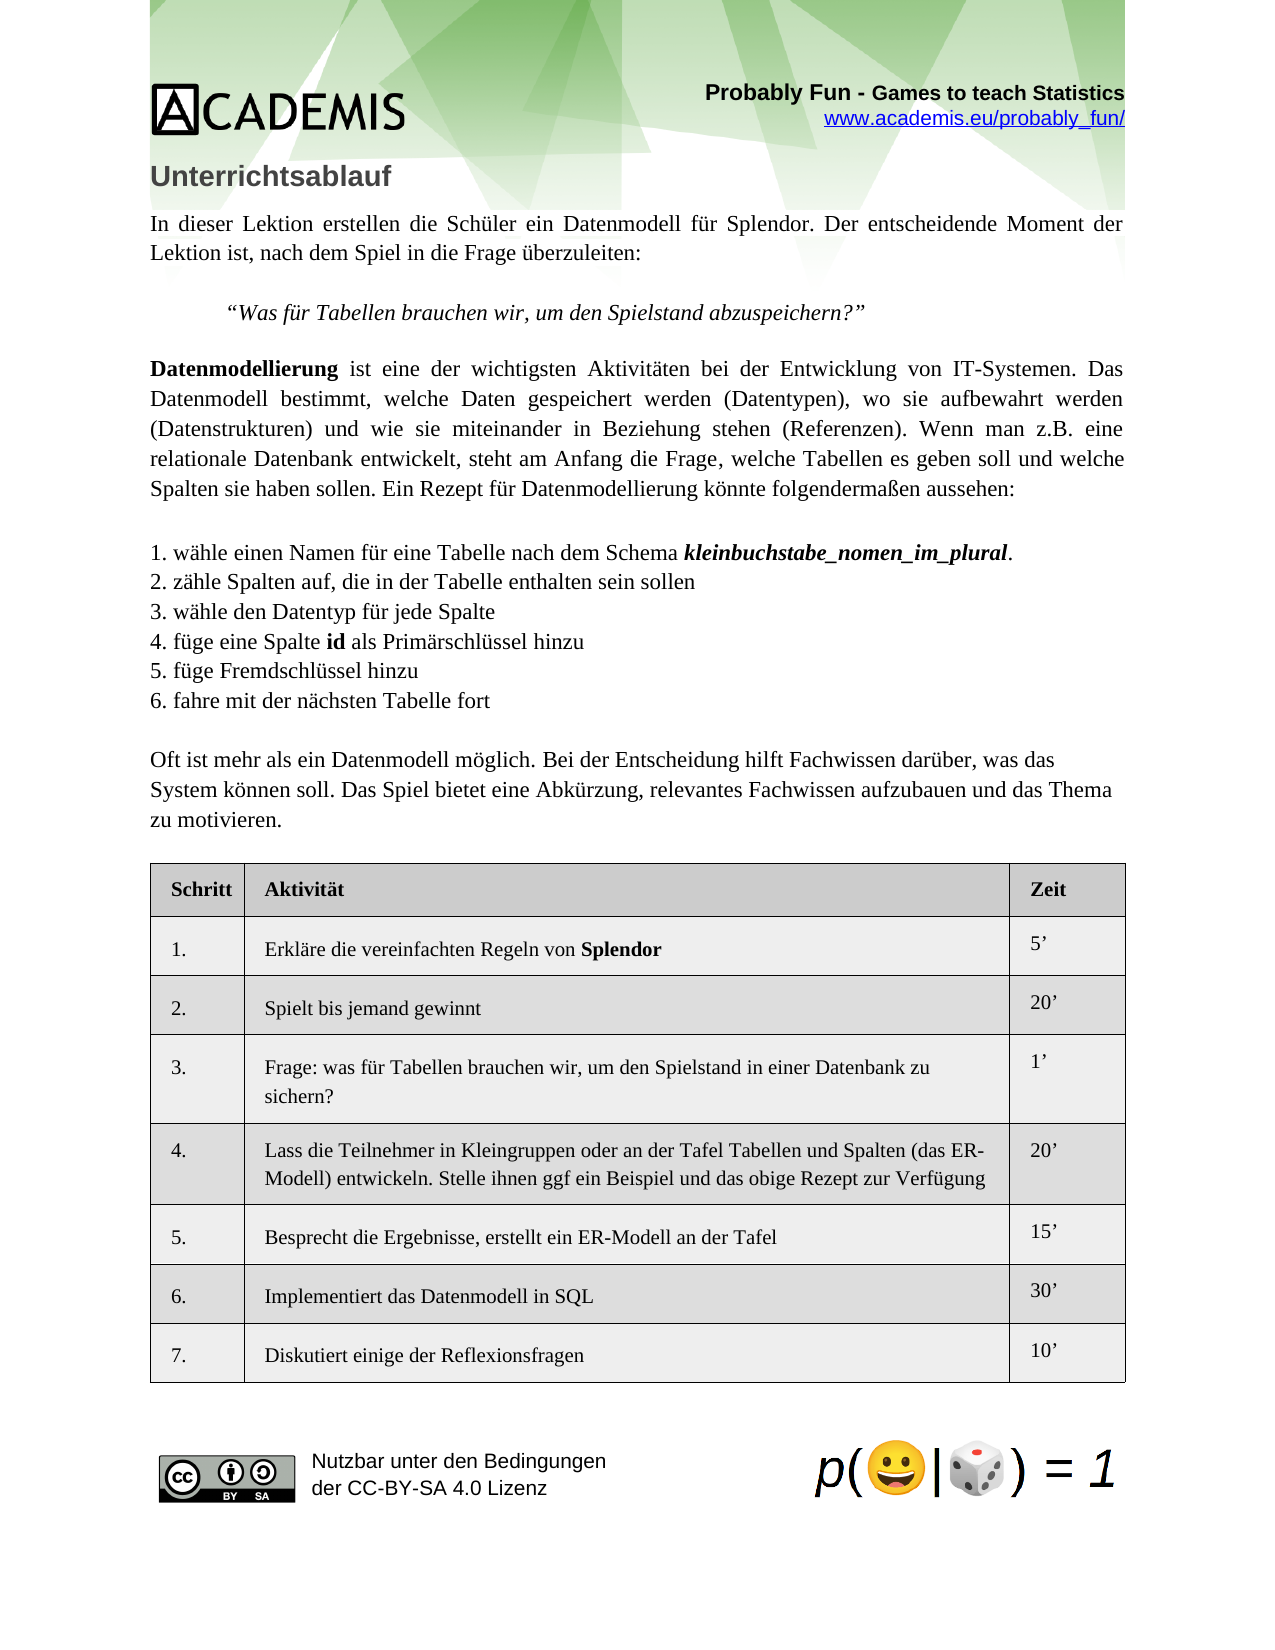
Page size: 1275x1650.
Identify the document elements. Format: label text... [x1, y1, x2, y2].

table_cell 15’ [1010, 1205, 1125, 1263]
table_header Aktivität [245, 864, 1009, 916]
table_cell 3. [151, 1035, 244, 1123]
text 6. fahre mit der nächsten Tabelle fort [150, 684, 1125, 713]
table_cell 7. [151, 1324, 244, 1382]
text 2. zähle Spalten auf, die in der Tabelle enthalten sein sollen [150, 565, 1125, 595]
table_cell 20’ [1010, 1124, 1125, 1204]
picture [803, 1430, 1124, 1508]
table_header Schritt [151, 864, 244, 916]
table_cell 6. [151, 1265, 244, 1323]
table_header Zeit [1010, 864, 1125, 916]
text 5. füge Fremdschlüssel hinzu [150, 654, 1125, 684]
table_cell Spielt bis jemand gewinnt [245, 976, 1009, 1034]
subtitle Unterrichtsablauf [150, 159, 1125, 193]
text 1. wähle einen Namen für eine Tabelle nach dem Schema kleinbuchstabe_nomen_im_plural. [150, 535, 1125, 565]
table_cell Lass die Teilnehmer in Kleingruppen oder an der Tafel Tabellen und Spalten (das ER-Modell) entwickeln. Stelle ihnen ggf ein Beispiel und das obige Rezept zur Verfügung [245, 1124, 1009, 1204]
table_cell 20’ [1010, 976, 1125, 1034]
text 3. wähle den Datentyp für jede Spalte [150, 595, 1125, 624]
text “Was für Tabellen brauchen wir, um den Spielstand abzuspeichern?” [150, 295, 1125, 325]
table_cell 10’ [1010, 1324, 1125, 1382]
table_cell 4. [151, 1124, 244, 1204]
table_cell 1. [151, 917, 244, 975]
table_cell 1’ [1010, 1035, 1125, 1123]
text Oft ist mehr als ein Datenmodell möglich. Bei der Entscheidung hilft Fachwissen darüber, was das System können soll. Das Spiel bietet eine Abkürzung, relevantes Fachwissen aufzubauen und das Thema zu motivieren. [150, 743, 1125, 832]
table_cell Frage: was für Tabellen brauchen wir, um den Spielstand in einer Datenbank zu sichern? [245, 1035, 1009, 1123]
table_cell Diskutiert einige der Reflexionsfragen [245, 1324, 1009, 1382]
table_cell 2. [151, 976, 244, 1034]
table_cell Besprecht die Ergebnisse, erstellt ein ER-Modell an der Tafel [245, 1205, 1009, 1263]
table_cell 5. [151, 1205, 244, 1263]
text 4. füge eine Spalte id als Primärschlüssel hinzu [150, 624, 1125, 654]
picture [1002, 115, 1008, 124]
table_cell 5’ [1010, 917, 1125, 975]
text Datenmodellierung ist eine der wichtigsten Aktivitäten bei der Entwicklung von IT-Systemen. Das Datenmodell bestimmt, welche Daten gespeichert werden (Datentypen), wo sie aufbewahrt werden (Datenstrukturen) und wie sie miteinander in Beziehung stehen (Referenzen). Wenn man z.B. eine relationale Datenbank entwickelt, steht am Anfang die Frage, welche Tabellen es geben soll und welche Spalten sie haben sollen. Ein Rezept für Datenmodellierung könnte folgendermaßen aussehen: [150, 355, 1125, 502]
picture [152, 1450, 302, 1507]
table_cell 30’ [1010, 1265, 1125, 1323]
table_cell Erkläre die vereinfachten Regeln von Splendor [245, 917, 1009, 975]
picture [149, 0, 1125, 300]
text In dieser Lektion erstellen die Schüler ein Datenmodell für Splendor. Der entscheidende Moment der Lektion ist, nach dem Spiel in die Frage überzuleiten: [150, 206, 1125, 266]
table_cell Implementiert das Datenmodell in SQL [245, 1265, 1009, 1323]
